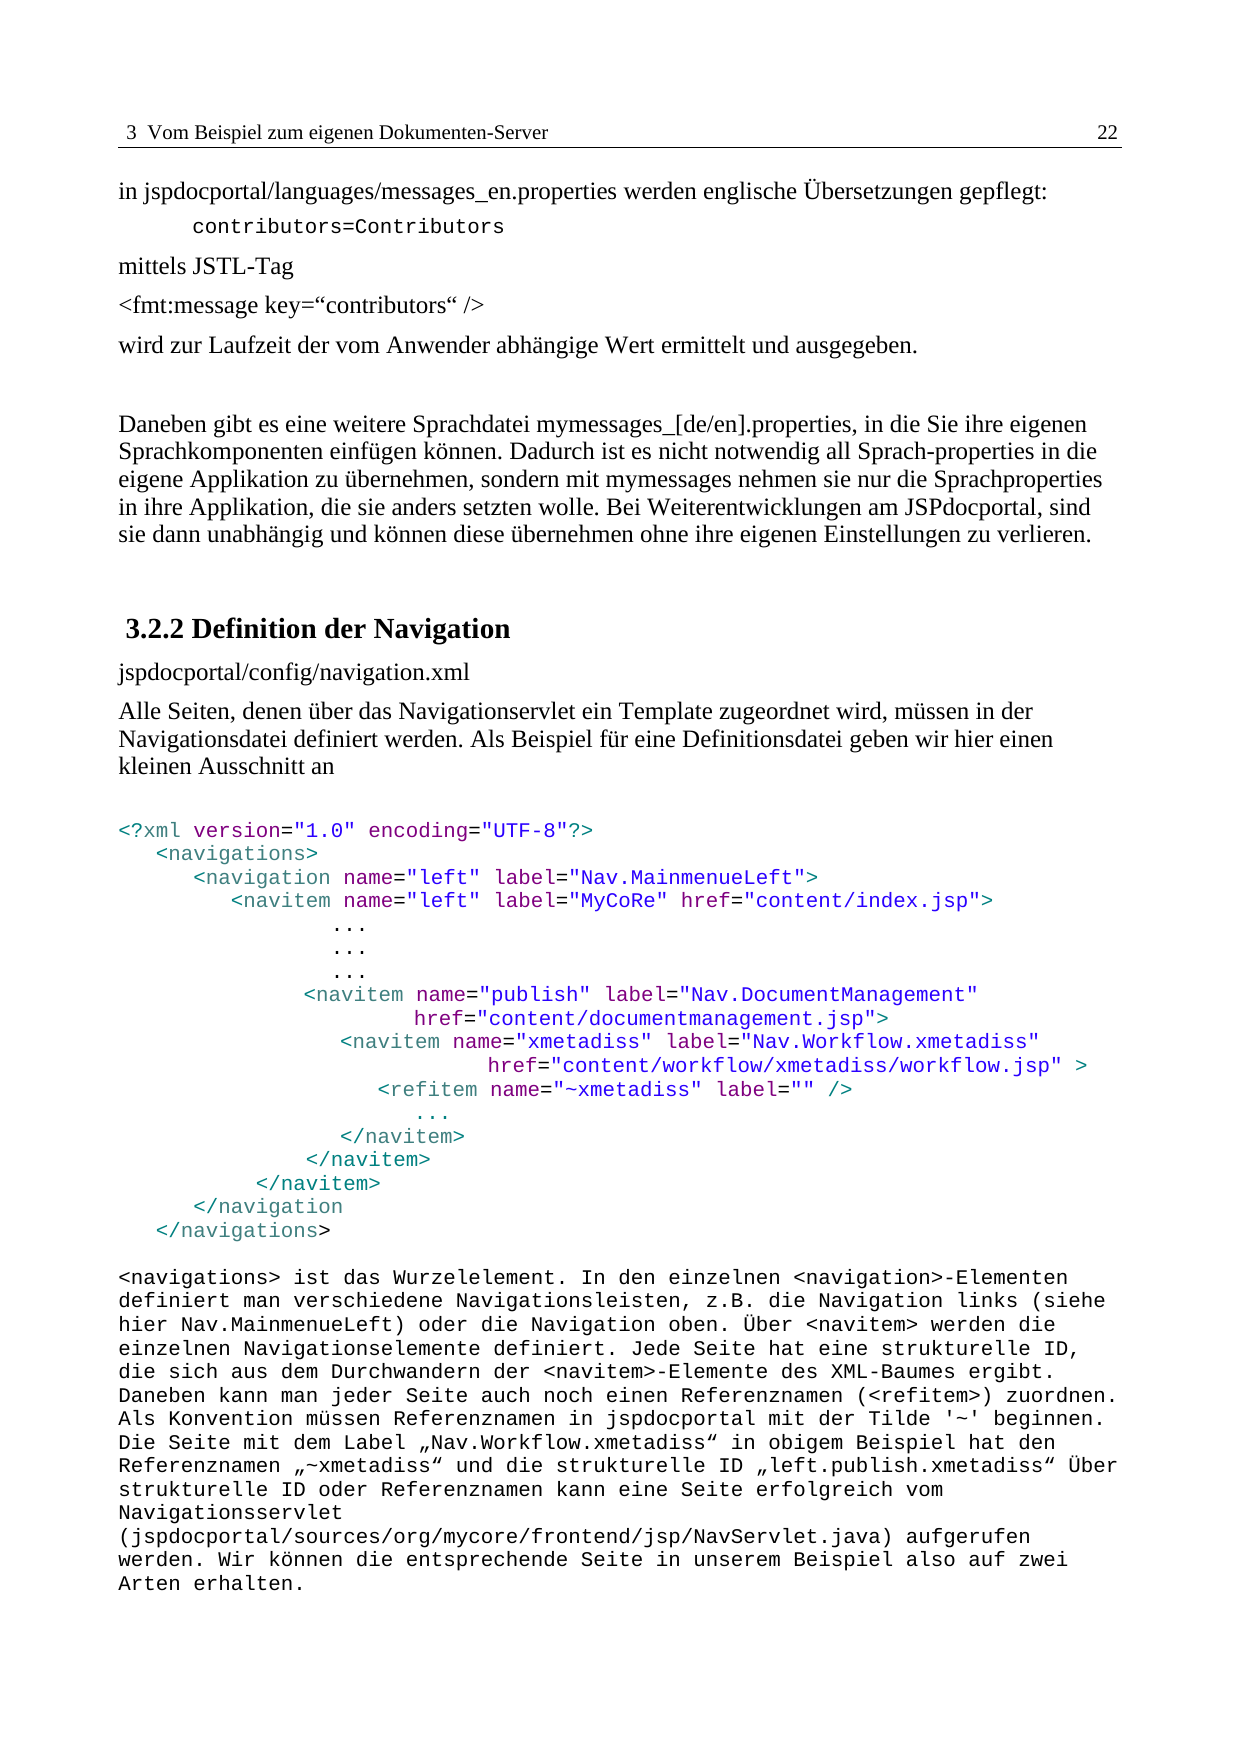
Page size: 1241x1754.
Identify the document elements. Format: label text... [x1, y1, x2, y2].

text <navigations> [118, 843, 1122, 867]
text </navitem> [118, 1149, 1122, 1173]
text <fmt:message key=“contributors“ /> [118, 291, 1122, 319]
text jspdocportal/config/navigation.xml [118, 658, 1122, 685]
text ... [118, 961, 1122, 984]
text in jspdocportal/languages/messages_en.properties werden englische Übersetzungen gepflegt: [118, 177, 1122, 205]
text </navitem> [118, 1173, 1122, 1196]
text </navigations> [118, 1220, 1122, 1243]
text <navitem name="publish" label="Nav.DocumentManagement" href="content/documentmanagement.jsp"> [118, 984, 1122, 1032]
text ... [118, 937, 1122, 961]
text <navitem name="left" label="MyCoRe" href="content/index.jsp"> [118, 890, 1122, 914]
text ... [118, 1102, 1122, 1126]
text Alle Seiten, denen über das Navigationservlet ein Template zugeordnet wird, müssen in der Navigationsdatei definiert werden. Als Beispiel für eine Definitionsdatei geben wir hier einen kleinen Ausschnitt an [118, 697, 1122, 780]
text <navitem name="xmetadiss" label="Nav.Workflow.xmetadiss" href="content/workflow/xmetadiss/workflow.jsp" > [118, 1032, 1122, 1079]
list </navigation [156, 1196, 1122, 1220]
text mittels JSTL-Tag [118, 252, 1122, 279]
text ... [118, 914, 1122, 937]
text contributors=Contributors [118, 217, 1122, 240]
text <refitem name="~xmetadiss" label="" /> [118, 1079, 1122, 1102]
text <navigation name="left" label="Nav.MainmenueLeft"> [118, 867, 1122, 890]
text wird zur Laufzeit der vom Anwender abhängige Wert ermittelt und ausgegeben. [118, 331, 1122, 358]
text Daneben gibt es eine weitere Sprachdatei mymessages_[de/en].properties, in die Sie ihre eigenen Sprachkomponenten einfügen können. Dadurch ist es nicht notwendig all Sprach-properties in die eigene Applikation zu übernehmen, sondern mit mymessages nehmen sie nur die Sprachproperties in ihre Applikation, die sie anders setzten wolle. Bei Weiterentwicklungen am JSPdocportal, sind sie dann unabhängig und können diese übernehmen ohne ihre eigenen Einstellungen zu verlieren. [118, 410, 1122, 548]
text <?xml version="1.0" encoding="UTF-8"?> [118, 820, 1122, 843]
subtitle Definition der Navigation [118, 613, 1122, 645]
text </navitem> [118, 1126, 1122, 1149]
text <navigations> ist das Wurzelelement. In den einzelnen <navigation>-Elementen definiert man verschiedene Navigationsleisten, z.B. die Navigation links (siehe hier Nav.MainmenueLeft) oder die Navigation oben. Über <navitem> werden die einzelnen Navigationselemente definiert. Jede Seite hat eine strukturelle ID, die sich aus dem Durchwandern der <navitem>-Elemente des XML-Baumes ergibt. Daneben kann man jeder Seite auch noch einen Referenznamen (<refitem>) zuordnen. Als Konvention müssen Referenznamen in jspdocportal mit der Tilde '~' beginnen. Die Seite mit dem Label „Nav.Workflow.xmetadiss“ in obigem Beispiel hat den Referenznamen „~xmetadiss“ und die strukturelle ID „left.publish.xmetadiss“ Über strukturelle ID oder Referenznamen kann eine Seite erfolgreich vom Navigationsservlet (jspdocportal/sources/org/mycore/frontend/jsp/NavServlet.java) aufgerufen werden. Wir können die entsprechende Seite in unserem Beispiel also auf zwei Arten erhalten. [118, 1267, 1122, 1597]
